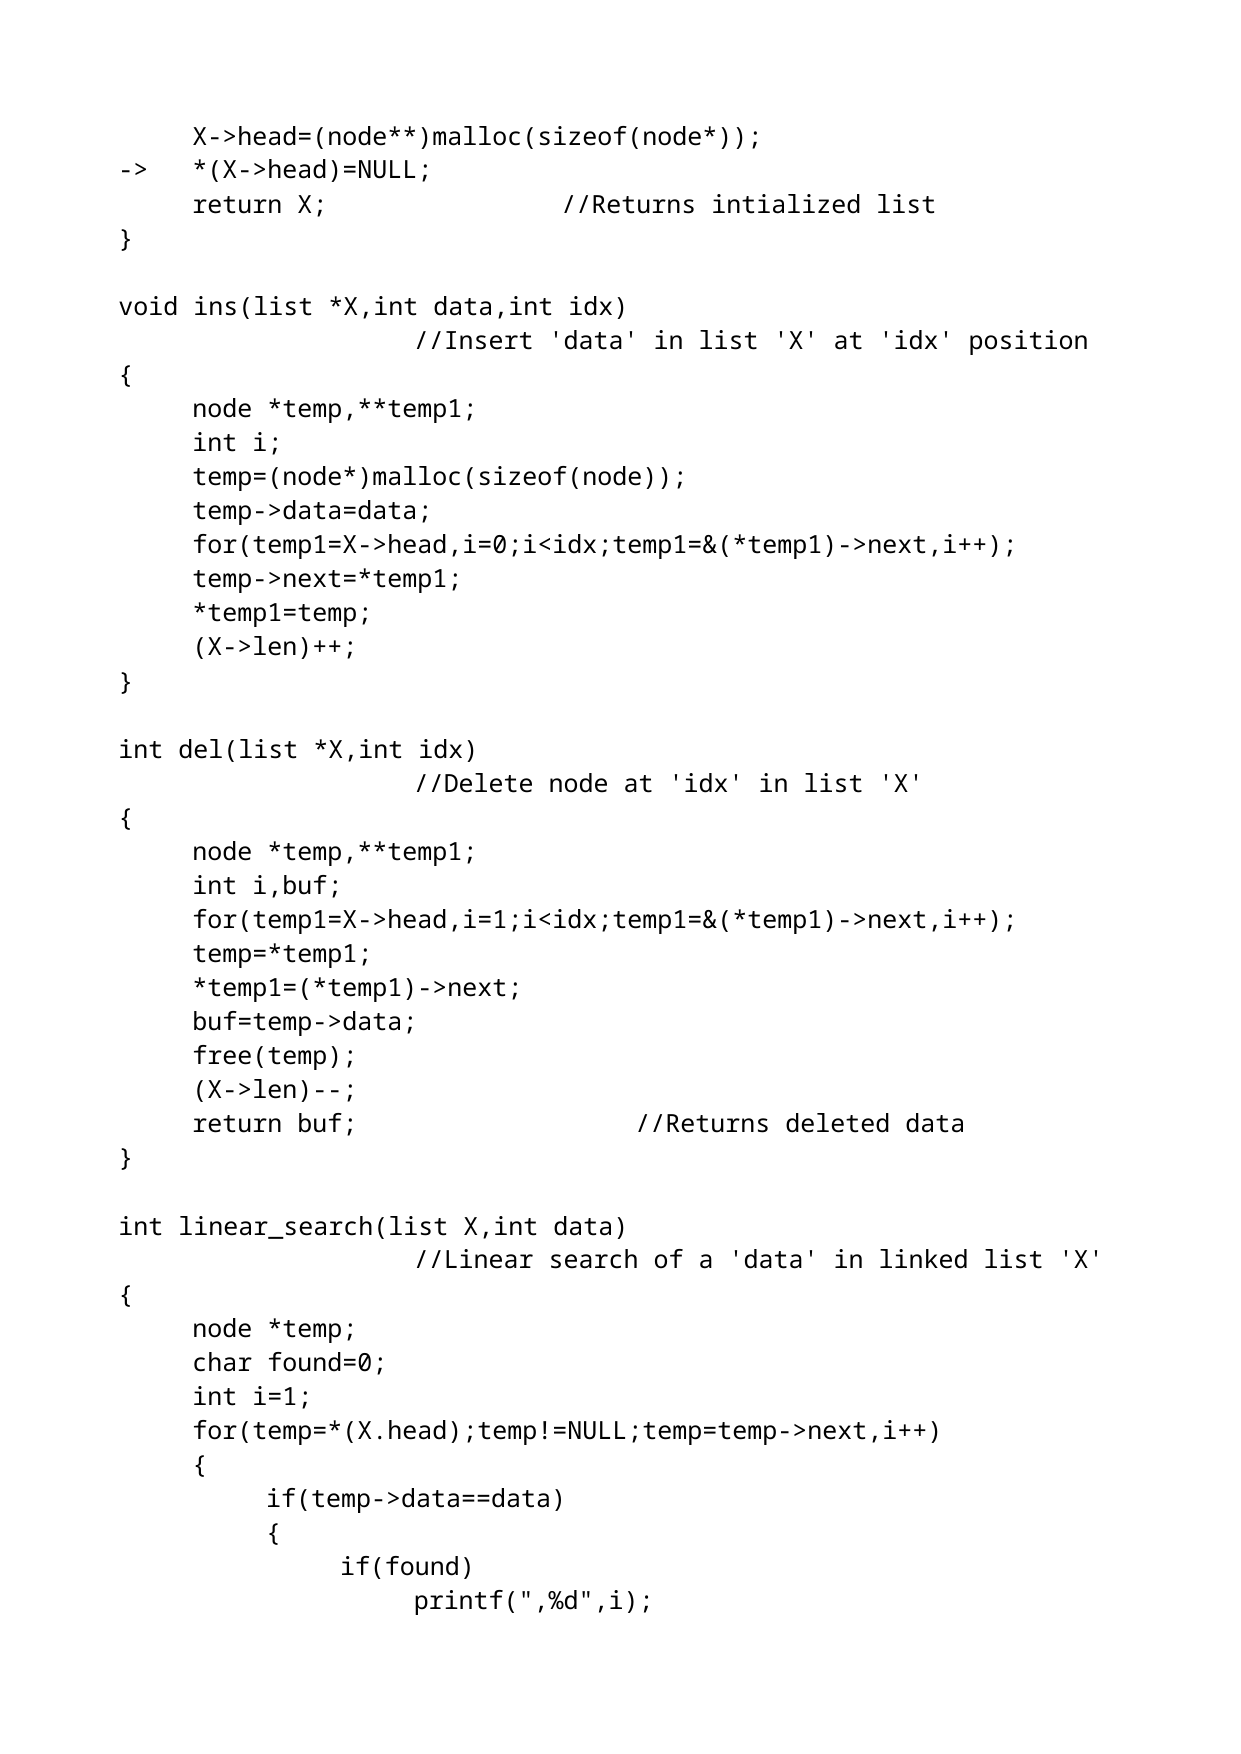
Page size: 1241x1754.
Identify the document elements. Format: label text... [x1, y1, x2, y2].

text { [118, 1515, 1122, 1549]
text free(temp); [118, 1038, 1122, 1072]
text } [118, 663, 1122, 697]
text } [118, 1140, 1122, 1174]
text node *temp; [118, 1310, 1122, 1344]
text int i=1; [118, 1378, 1122, 1412]
text node *temp,**temp1; [118, 391, 1122, 425]
text if(temp->data==data) [118, 1481, 1122, 1515]
text char found=0; [118, 1344, 1122, 1378]
text int linear_search(list X,int data) [118, 1208, 1122, 1242]
text //Linear search of a 'data' in linked list 'X' [118, 1242, 1122, 1276]
text temp=(node*)malloc(sizeof(node)); [118, 459, 1122, 493]
text { [118, 357, 1122, 391]
text { [118, 1276, 1122, 1310]
text { [118, 799, 1122, 833]
text { [118, 1447, 1122, 1481]
text return buf; //Returns deleted data [118, 1106, 1122, 1140]
text } [118, 220, 1122, 254]
text temp->data=data; [118, 493, 1122, 527]
text (X->len)++; [118, 629, 1122, 663]
text if(found) [118, 1549, 1122, 1583]
text return X; //Returns intialized list [118, 186, 1122, 220]
text for(temp1=X->head,i=0;i<idx;temp1=&(*temp1)->next,i++); [118, 527, 1122, 561]
text buf=temp->data; [118, 1004, 1122, 1038]
text node *temp,**temp1; [118, 833, 1122, 867]
text //Insert 'data' in list 'X' at 'idx' position [118, 322, 1122, 357]
text //Delete node at 'idx' in list 'X' [118, 765, 1122, 799]
text X->head=(node**)malloc(sizeof(node*)); [118, 118, 1122, 152]
text int i; [118, 425, 1122, 459]
text printf(",%d",i); [118, 1583, 1122, 1617]
text *temp1=temp; [118, 595, 1122, 629]
text (X->len)--; [118, 1072, 1122, 1106]
text -> *(X->head)=NULL; [118, 152, 1122, 186]
text void ins(list *X,int data,int idx) [118, 288, 1122, 322]
text int i,buf; [118, 867, 1122, 902]
text for(temp=*(X.head);temp!=NULL;temp=temp->next,i++) [118, 1412, 1122, 1447]
text int del(list *X,int idx) [118, 731, 1122, 765]
text *temp1=(*temp1)->next; [118, 970, 1122, 1004]
text temp=*temp1; [118, 936, 1122, 970]
text temp->next=*temp1; [118, 561, 1122, 595]
text for(temp1=X->head,i=1;i<idx;temp1=&(*temp1)->next,i++); [118, 902, 1122, 936]
